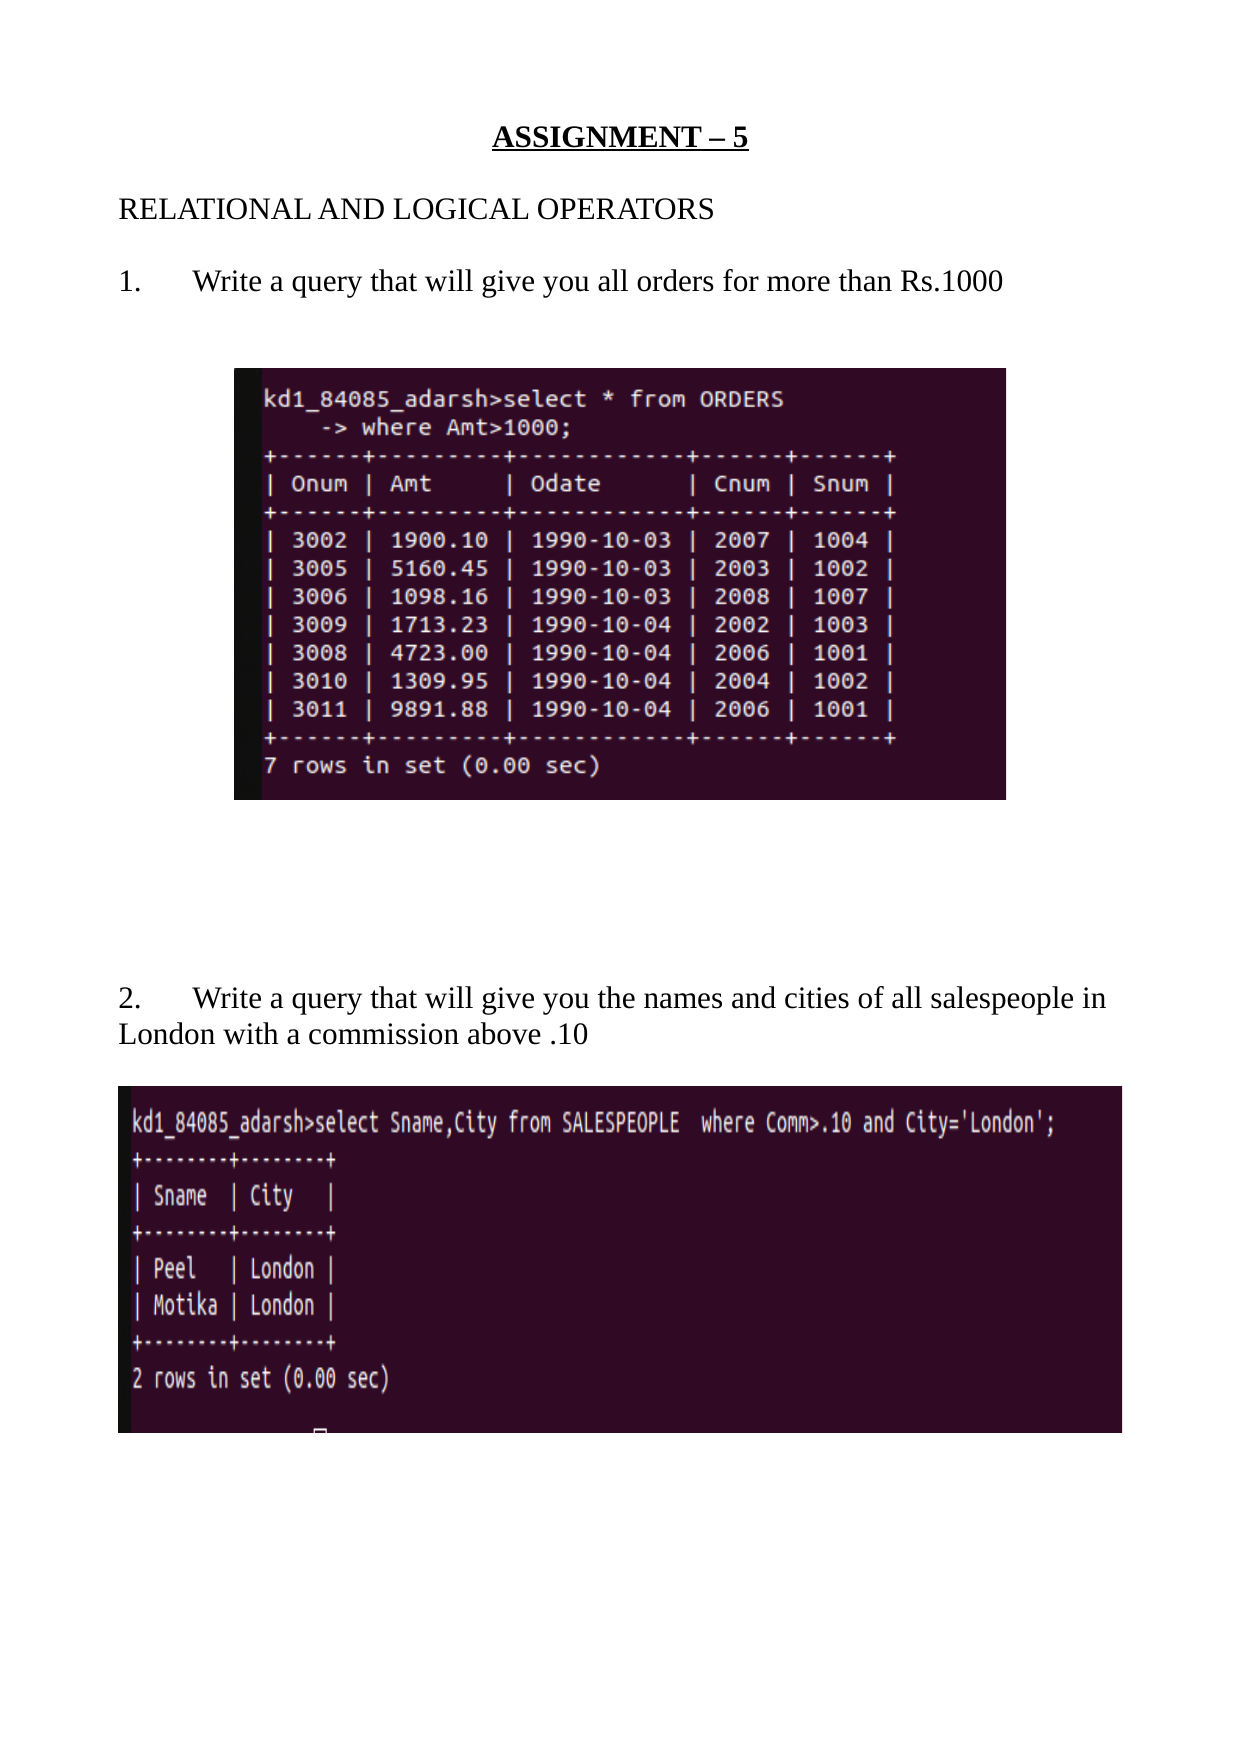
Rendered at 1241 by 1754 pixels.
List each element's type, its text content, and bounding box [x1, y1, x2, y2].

text RELATIONAL AND LOGICAL OPERATORS [118, 190, 1122, 226]
text 1. Write a query that will give you all orders for more than Rs.1000 [118, 262, 1122, 298]
picture [234, 368, 1007, 800]
text 2. Write a query that will give you the names and cities of all salespeople in London with a commission above .10 [118, 979, 1122, 1051]
text ASSIGNMENT – 5 [118, 118, 1122, 154]
picture [118, 1086, 1123, 1433]
